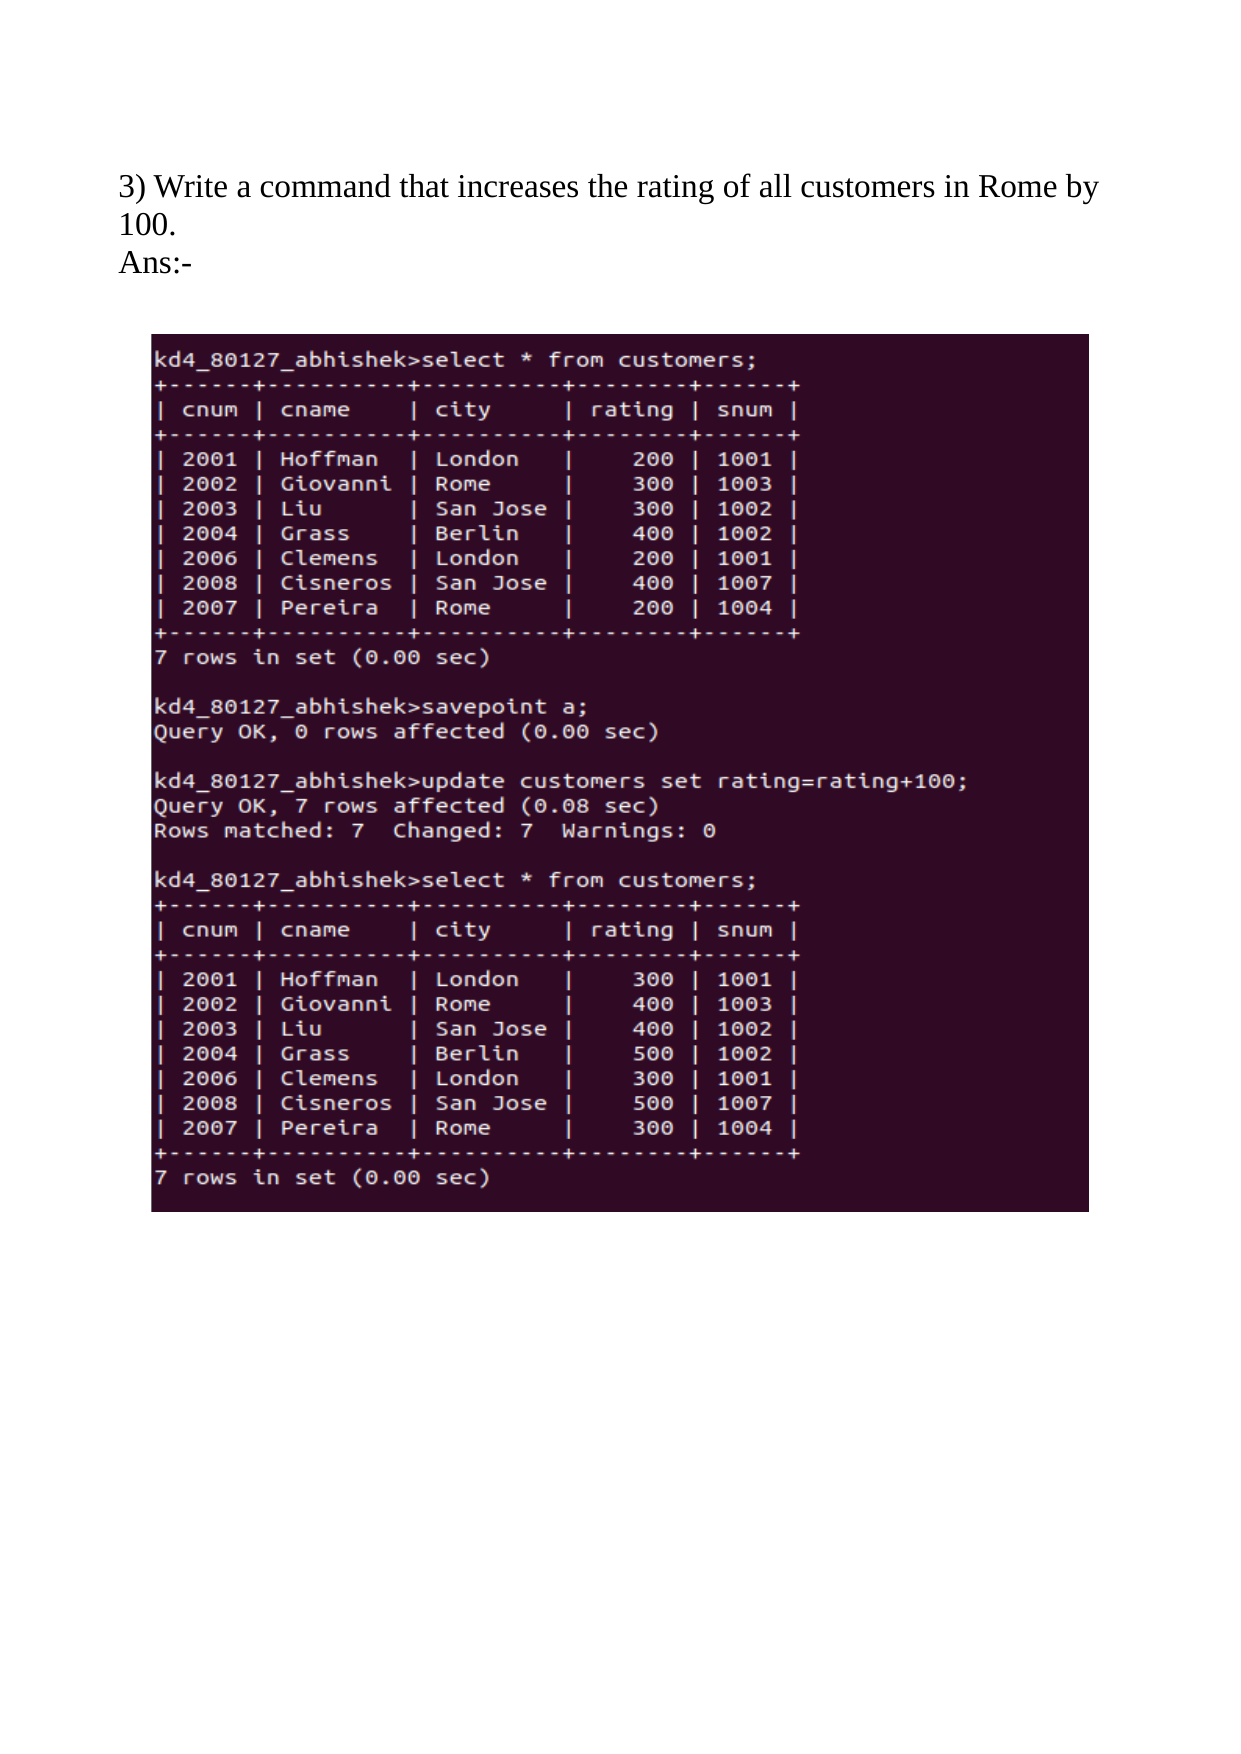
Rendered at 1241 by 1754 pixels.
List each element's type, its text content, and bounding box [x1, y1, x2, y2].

text 3) Write a command that increases the rating of all customers in Rome by 100. Ans:- [118, 118, 1122, 281]
picture [151, 334, 1089, 1212]
